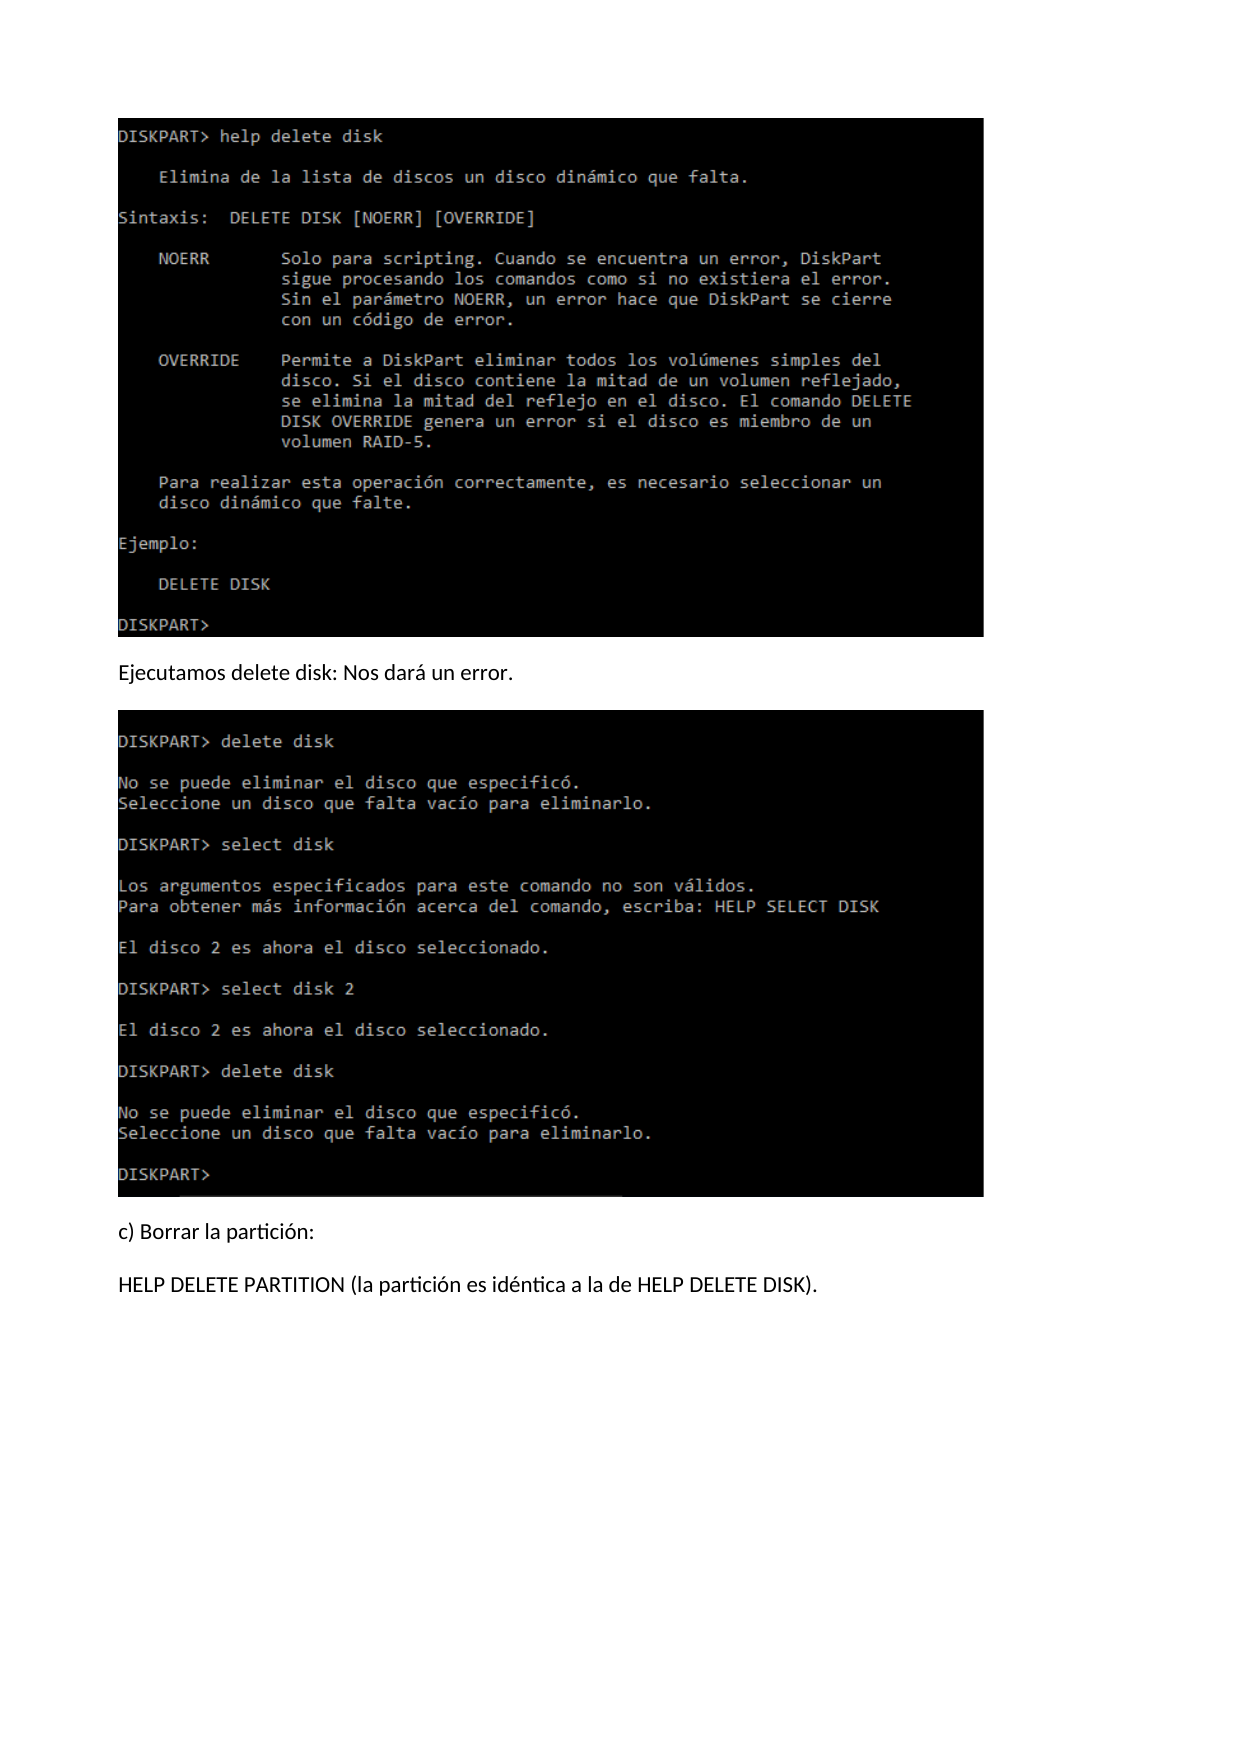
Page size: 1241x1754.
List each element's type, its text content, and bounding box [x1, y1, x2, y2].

text c) Borrar la partición: [118, 1217, 1122, 1246]
text Ejecutamos delete disk: Nos dará un error. [118, 658, 1122, 686]
text HELP DELETE PARTITION (la partición es idéntica a la de HELP DELETE DISK). [118, 1271, 1122, 1298]
